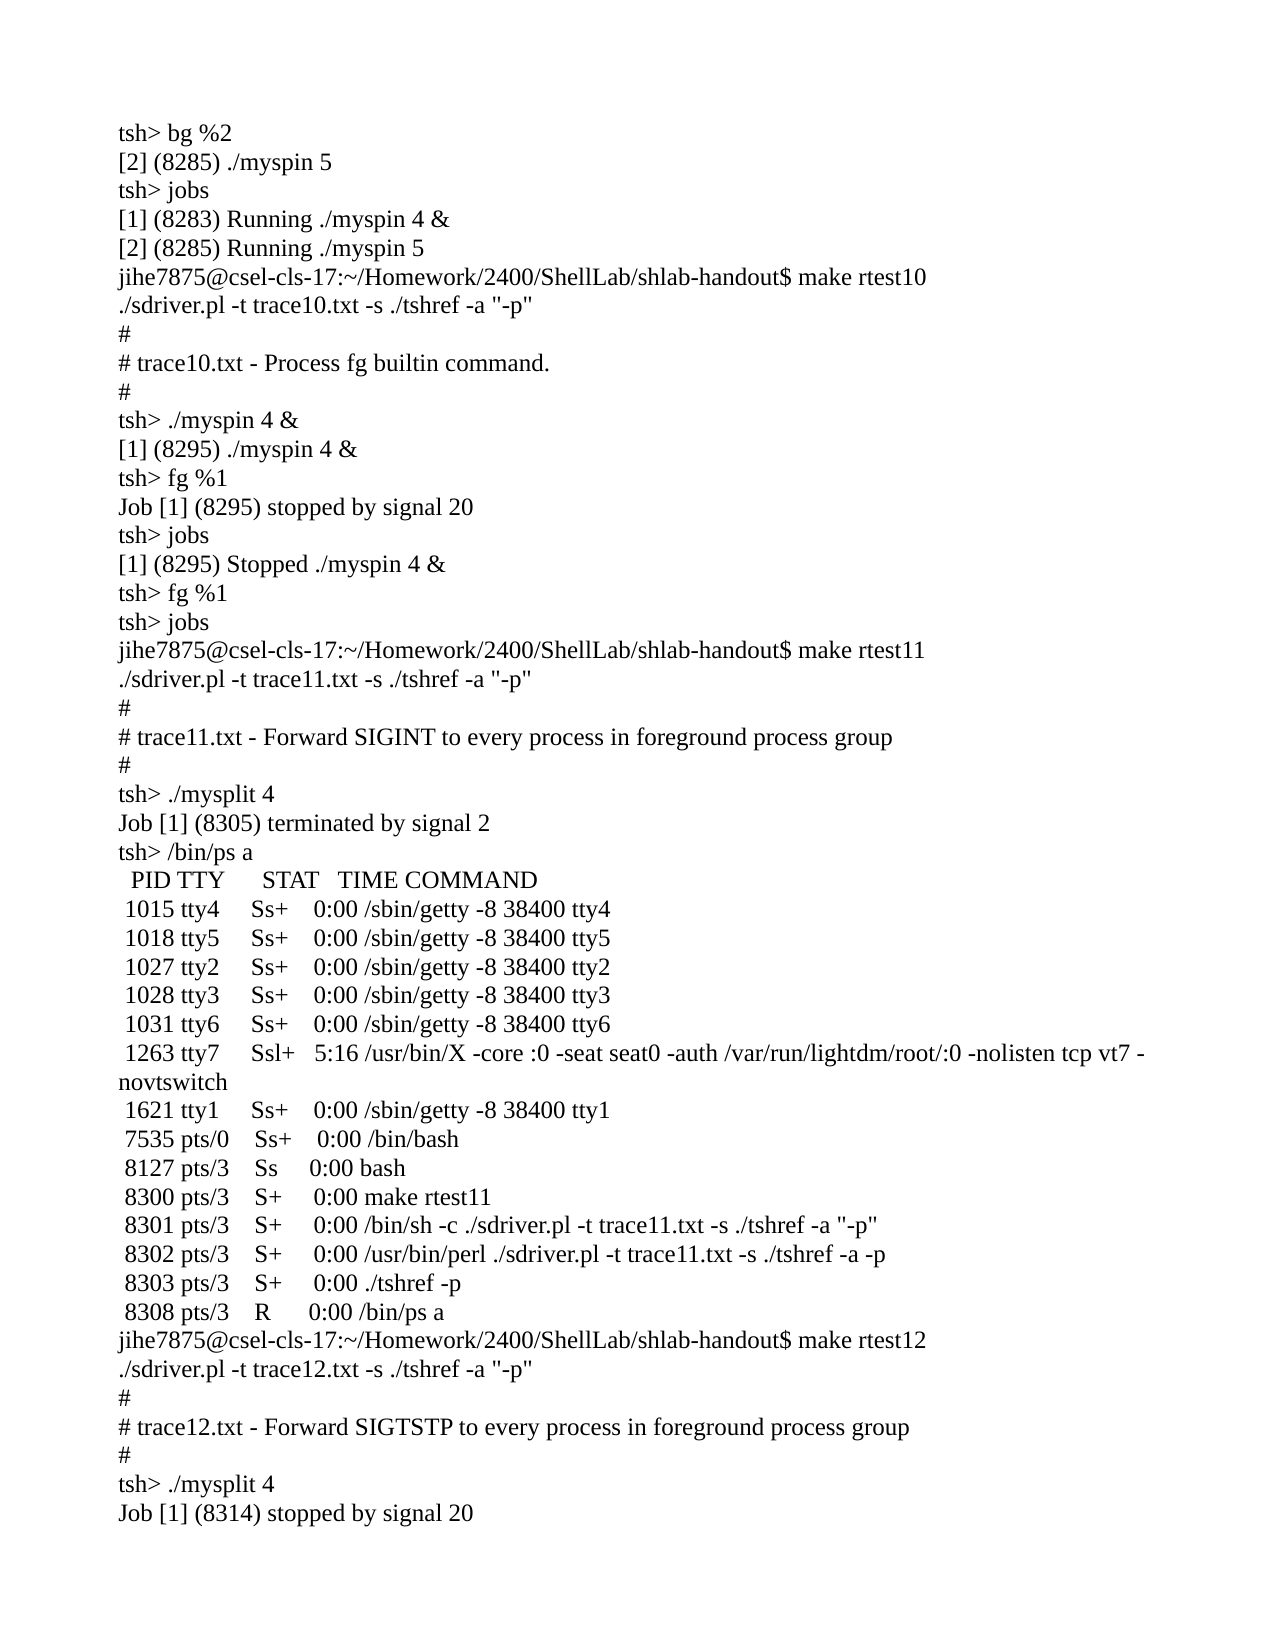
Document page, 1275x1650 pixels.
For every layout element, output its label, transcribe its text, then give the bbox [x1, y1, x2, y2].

text # trace12.txt - Forward SIGTSTP to every process in foreground process group [118, 1412, 1157, 1441]
text 8303 pts/3 S+ 0:00 ./tshref -p [118, 1268, 1157, 1297]
text Job [1] (8305) terminated by signal 2 [118, 808, 1157, 837]
text # trace10.txt - Process fg builtin command. [118, 348, 1157, 377]
text 8301 pts/3 S+ 0:00 /bin/sh -c ./sdriver.pl -t trace11.txt -s ./tshref -a "-p" [118, 1211, 1157, 1239]
text [2] (8285) Running ./myspin 5 [118, 233, 1157, 262]
text # [118, 1383, 1157, 1412]
text ./sdriver.pl -t trace11.txt -s ./tshref -a "-p" [118, 664, 1157, 693]
text jihe7875@csel-cls-17:~/Homework/2400/ShellLab/shlab-handout$ make rtest11 [118, 636, 1157, 664]
text 1263 tty7 Ssl+ 5:16 /usr/bin/X -core :0 -seat seat0 -auth /var/run/lightdm/root/:0 -nolisten tcp vt7 -novtswitch [118, 1038, 1157, 1096]
text # [118, 693, 1157, 722]
text Job [1] (8314) stopped by signal 20 [118, 1498, 1157, 1527]
text 7535 pts/0 Ss+ 0:00 /bin/bash [118, 1124, 1157, 1153]
text # [118, 751, 1157, 779]
text PID TTY STAT TIME COMMAND [118, 866, 1157, 894]
text # trace11.txt - Forward SIGINT to every process in foreground process group [118, 722, 1157, 751]
text # [118, 319, 1157, 348]
text 1015 tty4 Ss+ 0:00 /sbin/getty -8 38400 tty4 [118, 894, 1157, 923]
text # [118, 377, 1157, 406]
text tsh> fg %1 [118, 463, 1157, 492]
text 8300 pts/3 S+ 0:00 make rtest11 [118, 1182, 1157, 1211]
text [2] (8285) ./myspin 5 [118, 147, 1157, 176]
text 1018 tty5 Ss+ 0:00 /sbin/getty -8 38400 tty5 [118, 923, 1157, 952]
text 1028 tty3 Ss+ 0:00 /sbin/getty -8 38400 tty3 [118, 981, 1157, 1009]
text 1031 tty6 Ss+ 0:00 /sbin/getty -8 38400 tty6 [118, 1009, 1157, 1038]
text 1027 tty2 Ss+ 0:00 /sbin/getty -8 38400 tty2 [118, 952, 1157, 981]
text tsh> ./mysplit 4 [118, 1469, 1157, 1498]
text tsh> jobs [118, 176, 1157, 204]
text jihe7875@csel-cls-17:~/Homework/2400/ShellLab/shlab-handout$ make rtest10 [118, 262, 1157, 291]
text 8127 pts/3 Ss 0:00 bash [118, 1153, 1157, 1182]
text 8302 pts/3 S+ 0:00 /usr/bin/perl ./sdriver.pl -t trace11.txt -s ./tshref -a -p [118, 1239, 1157, 1268]
text 1621 tty1 Ss+ 0:00 /sbin/getty -8 38400 tty1 [118, 1096, 1157, 1124]
text tsh> jobs [118, 521, 1157, 549]
text [1] (8283) Running ./myspin 4 & [118, 204, 1157, 233]
text jihe7875@csel-cls-17:~/Homework/2400/ShellLab/shlab-handout$ make rtest12 [118, 1326, 1157, 1354]
text tsh> /bin/ps a [118, 837, 1157, 866]
text tsh> jobs [118, 607, 1157, 636]
text [1] (8295) Stopped ./myspin 4 & [118, 549, 1157, 578]
text Job [1] (8295) stopped by signal 20 [118, 492, 1157, 521]
text 8308 pts/3 R 0:00 /bin/ps a [118, 1297, 1157, 1326]
text tsh> ./myspin 4 & [118, 406, 1157, 434]
text [1] (8295) ./myspin 4 & [118, 434, 1157, 463]
text # [118, 1441, 1157, 1469]
text ./sdriver.pl -t trace10.txt -s ./tshref -a "-p" [118, 291, 1157, 319]
text ./sdriver.pl -t trace12.txt -s ./tshref -a "-p" [118, 1354, 1157, 1383]
text tsh> fg %1 [118, 578, 1157, 607]
text tsh> bg %2 [118, 118, 1157, 147]
text tsh> ./mysplit 4 [118, 779, 1157, 808]
